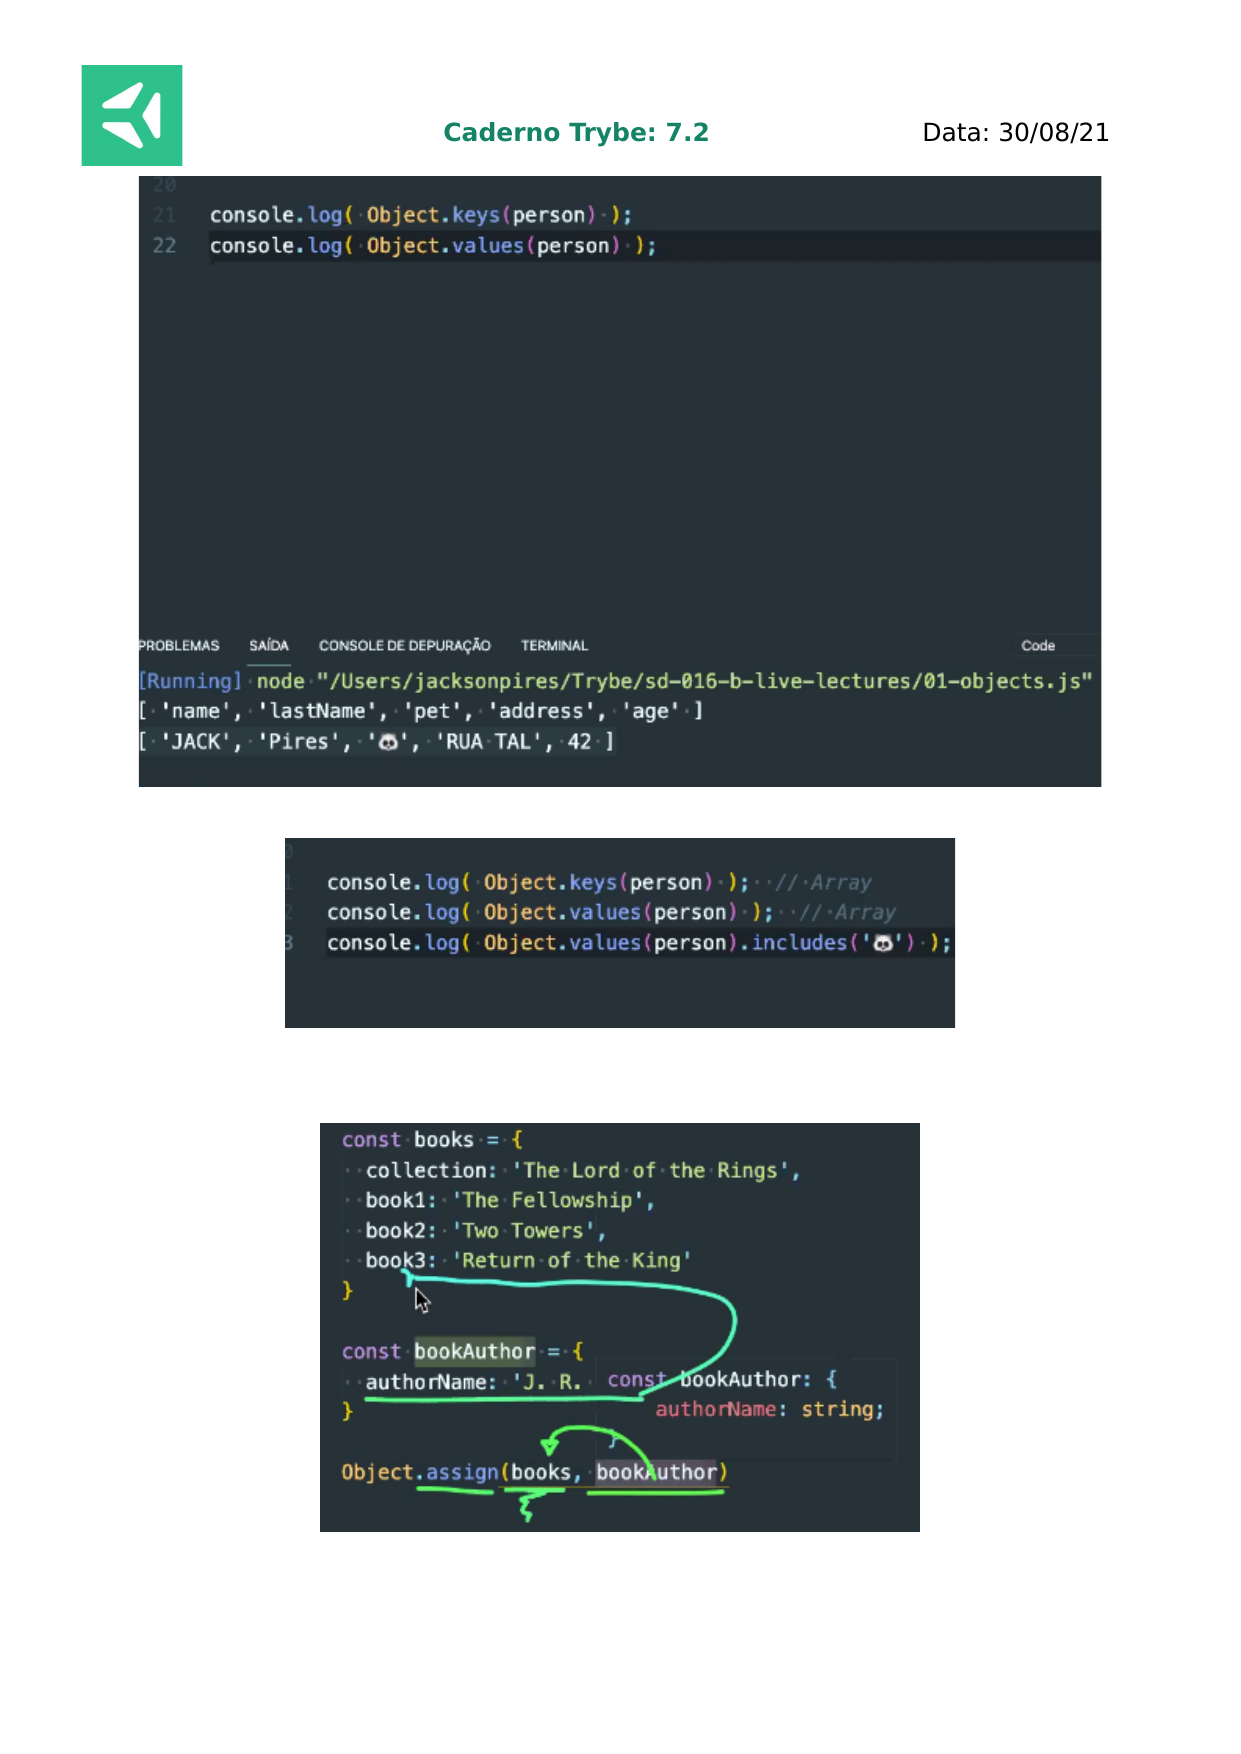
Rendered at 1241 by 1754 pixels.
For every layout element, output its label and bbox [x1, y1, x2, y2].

picture [320, 1123, 920, 1532]
picture [285, 838, 956, 1028]
picture [138, 176, 1102, 787]
picture [81, 65, 183, 166]
